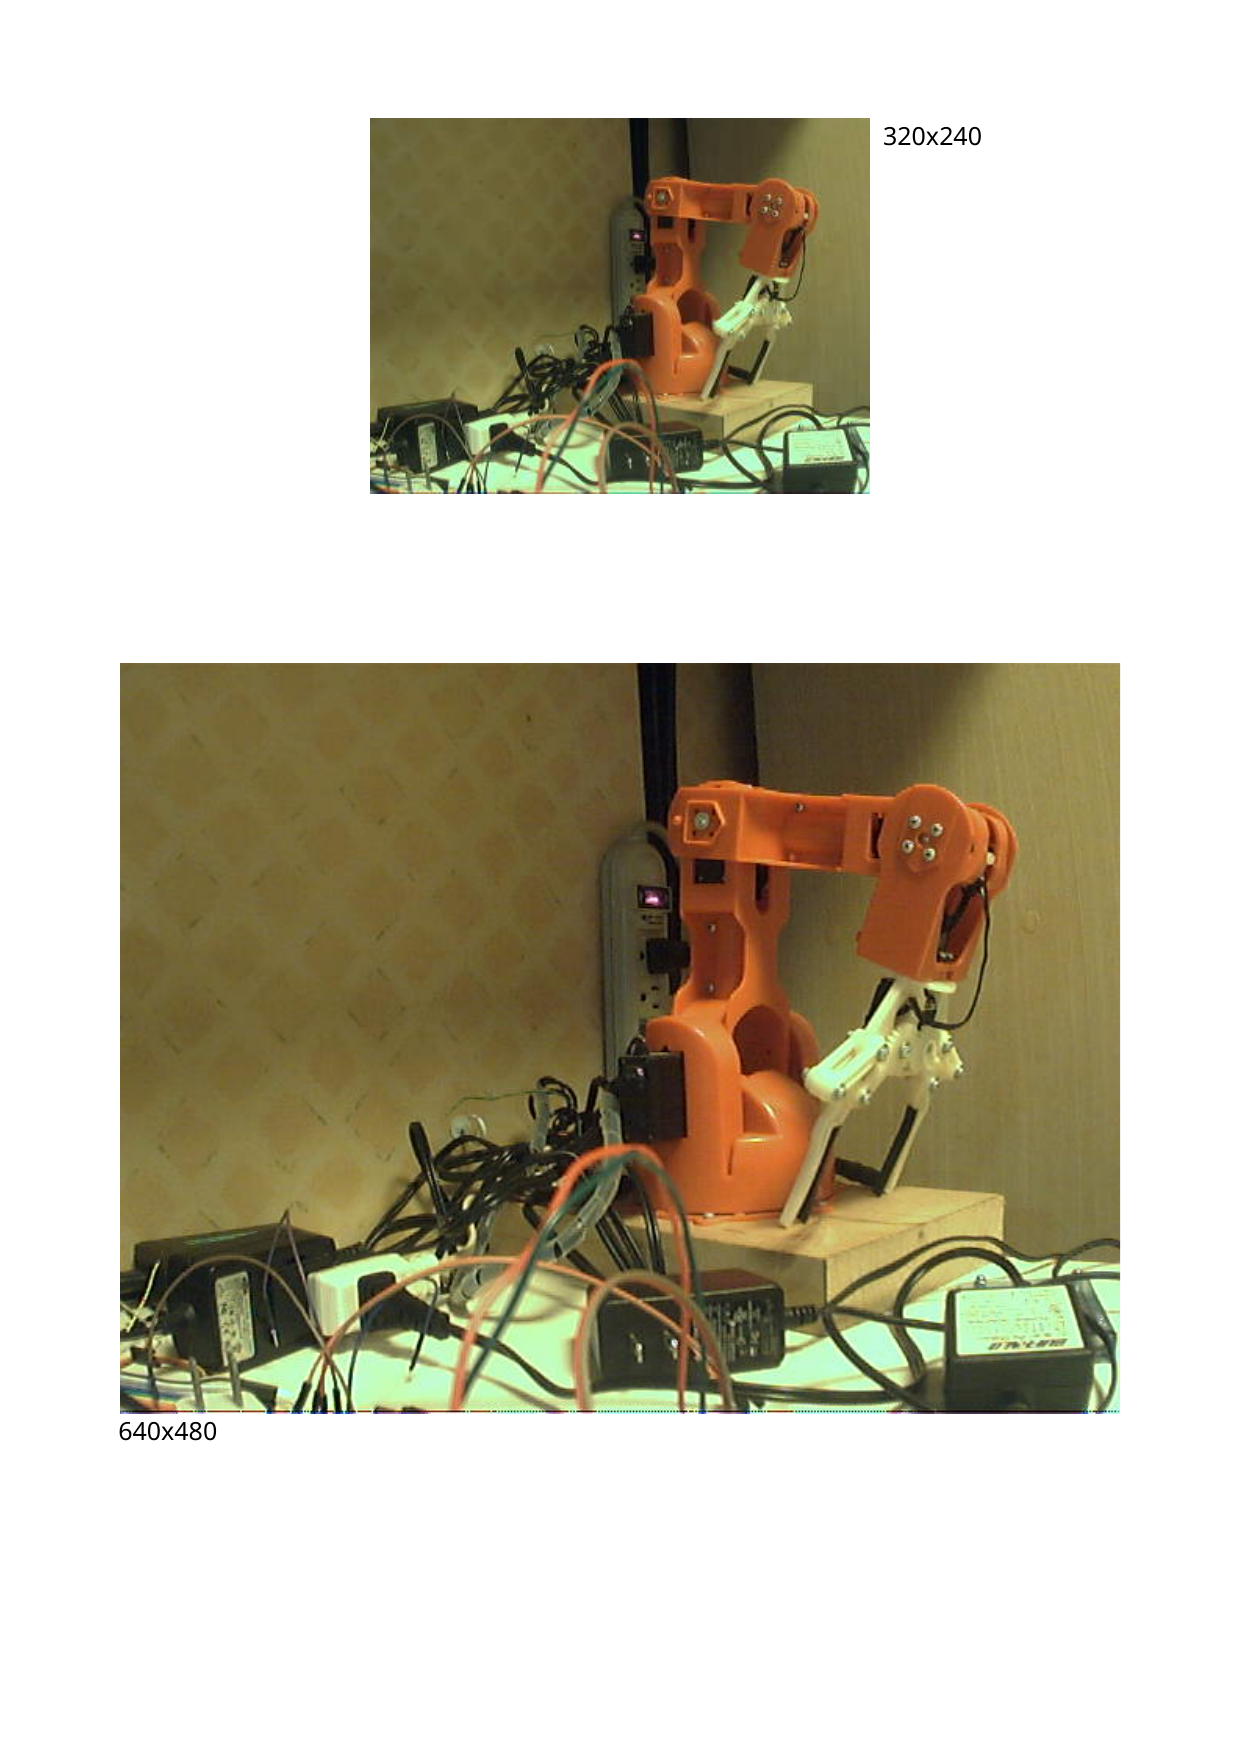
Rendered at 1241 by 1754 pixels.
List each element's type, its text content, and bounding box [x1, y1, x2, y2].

picture [370, 118, 870, 494]
picture [120, 663, 1121, 1414]
text 320x240 [870, 118, 1122, 152]
text 640x480 [118, 663, 1122, 1447]
text [118, 118, 370, 152]
